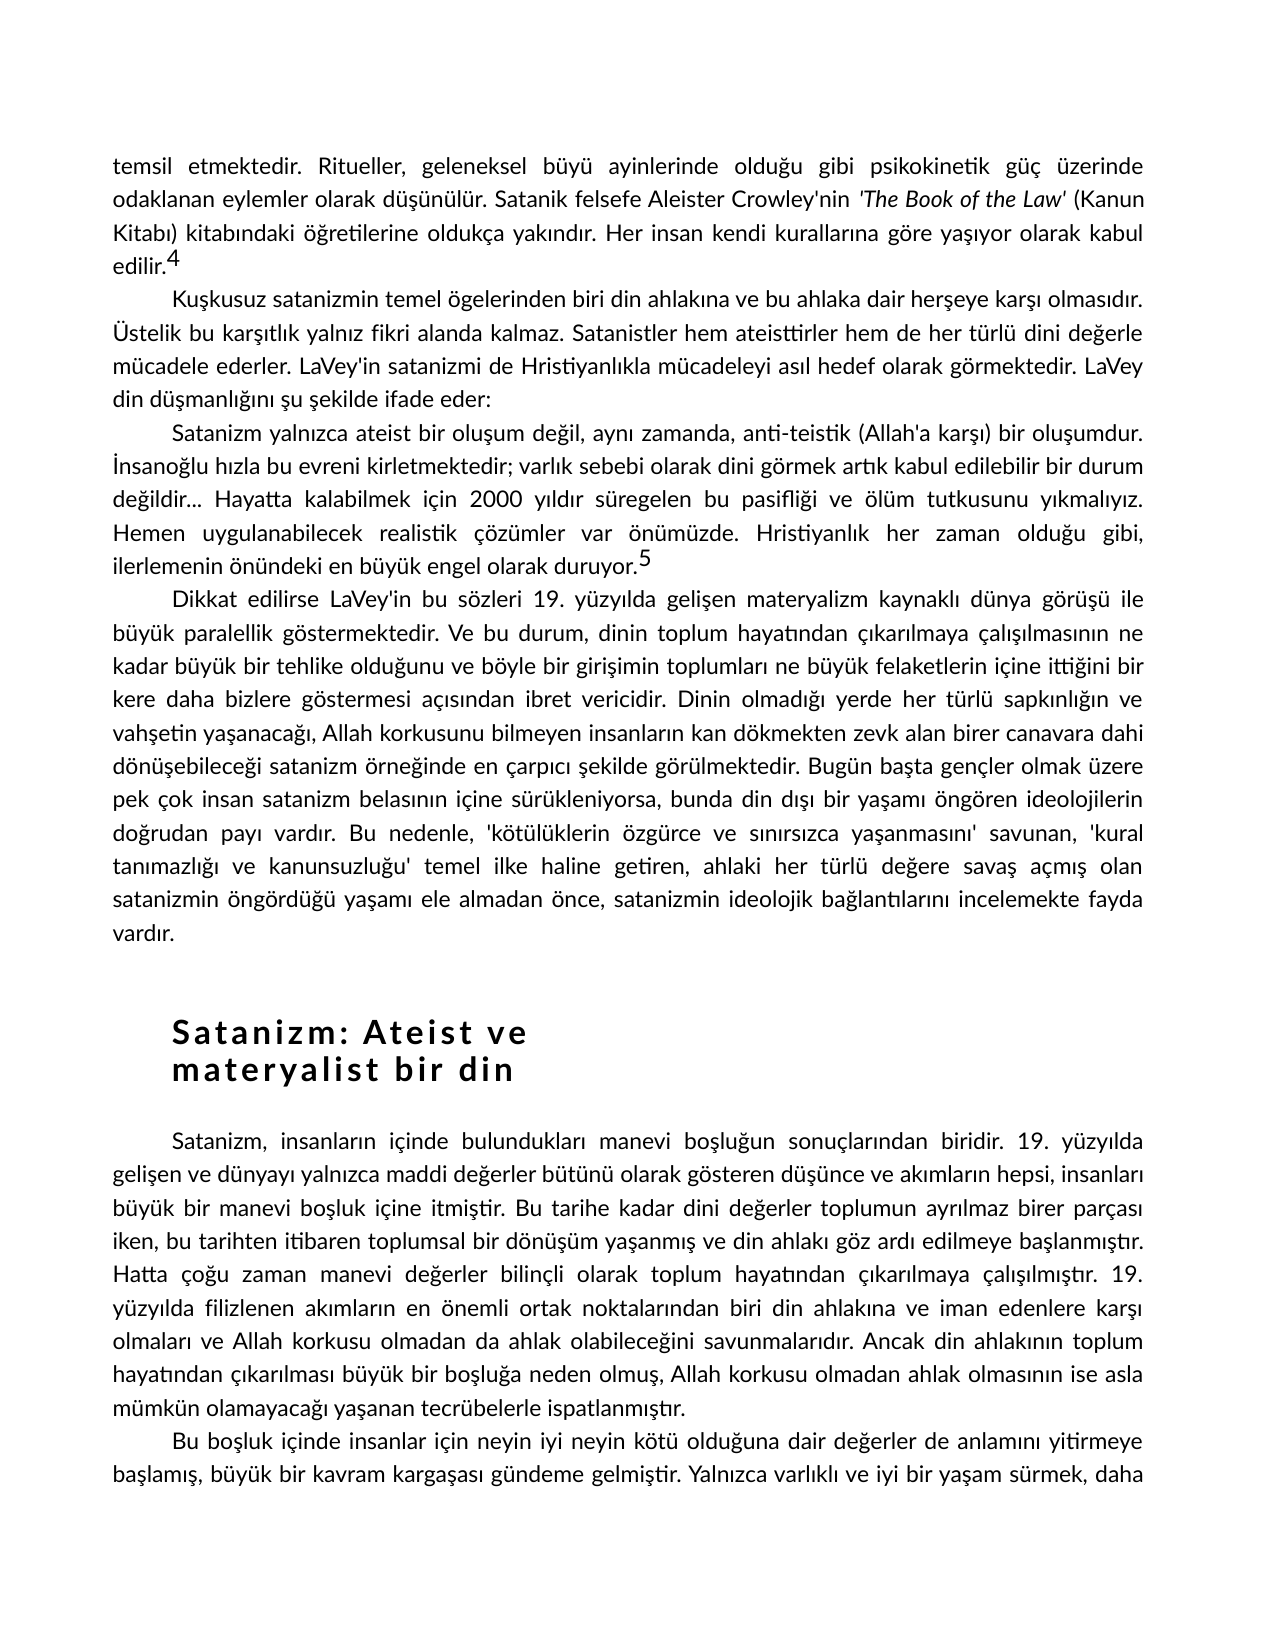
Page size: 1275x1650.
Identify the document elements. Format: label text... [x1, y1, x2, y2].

text Satanizm, insanların içinde bulundukları manevi boşluğun sonuçlarından biridir. 19. yüzyılda gelişen ve dünyayı yalnızca maddi değerler bütünü olarak gösteren düşünce ve akımların hepsi, insanları büyük bir manevi boşluk içine itmiştir. Bu tarihe kadar dini değerler toplumun ayrılmaz birer parçası iken, bu tarihten itibaren toplumsal bir dönüşüm yaşanmış ve din ahlakı göz ardı edilmeye başlanmıştır. Hatta çoğu zaman manevi değerler bilinçli olarak toplum hayatından çıkarılmaya çalışılmıştır. 19. yüzyılda filizlenen akımların en önemli ortak noktalarından biri din ahlakına ve iman edenlere karşı olmaları ve Allah korkusu olmadan da ahlak olabileceğini savunmalarıdır. Ancak din ahlakının toplum hayatından çıkarılması büyük bir boşluğa neden olmuş, Allah korkusu olmadan ahlak olmasının ise asla mümkün olamayacağı yaşanan tecrübelerle ispatlanmıştır. [112, 1123, 1145, 1423]
text Kuşkusuz satanizmin temel ögelerinden biri din ahlakına ve bu ahlaka dair herşeye karşı olmasıdır. Üstelik bu karşıtlık yalnız fikri alanda kalmaz. Satanistler hem ateisttirler hem de her türlü dini değerle mücadele ederler. LaVey'in satanizmi de Hristiyanlıkla mücadeleyi asıl hedef olarak görmektedir. LaVey din düşmanlığını şu şekilde ifade eder: [112, 281, 1145, 414]
text materyalist bir din [112, 1052, 1145, 1089]
text Dikkat edilirse LaVey'in bu sözleri 19. yüzyılda gelişen materyalizm kaynaklı dünya görüşü ile büyük paralellik göstermektedir. Ve bu durum, dinin toplum hayatından çıkarılmaya çalışılmasının ne kadar büyük bir tehlike olduğunu ve böyle bir girişimin toplumları ne büyük felaketlerin içine ittiğini bir kere daha bizlere göstermesi açısından ibret vericidir. Dinin olmadığı yerde her türlü sapkınlığın ve vahşetin yaşanacağı, Allah korkusunu bilmeyen insanların kan dökmekten zevk alan birer canavara dahi dönüşebileceği satanizm örneğinde en çarpıcı şekilde görülmektedir. Bugün başta gençler olmak üzere pek çok insan satanizm belasının içine sürükleniyorsa, bunda din dışı bir yaşamı öngören ideolojilerin doğrudan payı vardır. Bu nedenle, 'kötülüklerin özgürce ve sınırsızca yaşanmasını' savunan, 'kural tanımazlığı ve kanunsuzluğu' temel ilke haline getiren, ahlaki her türlü değere savaş açmış olan satanizmin öngördüğü yaşamı ele almadan önce, satanizmin ideolojik bağlantılarını incelemekte fayda vardır. [112, 581, 1145, 948]
text Satanizm: Ateist ve [112, 1014, 1145, 1052]
text Bu boşluk içinde insanlar için neyin iyi neyin kötü olduğuna dair değerler de anlamını yitirmeye başlamış, büyük bir kavram kargaşası gündeme gelmiştir. Yalnızca varlıklı ve iyi bir yaşam sürmek, daha [112, 1423, 1145, 1489]
text temsil etmektedir. Ritueller, geleneksel büyü ayinlerinde olduğu gibi psikokinetik güç üzerinde odaklanan eylemler olarak düşünülür. Satanik felsefe Aleister Crowley'nin 'The Book of the Law' (Kanun Kitabı) kitabındaki öğretilerine oldukça yakındır. Her insan kendi kurallarına göre yaşıyor olarak kabul edilir.4 [112, 148, 1145, 281]
text Satanizm yalnızca ateist bir oluşum değil, aynı zamanda, anti-teistik (Allah'a karşı) bir oluşumdur. İnsanoğlu hızla bu evreni kirletmektedir; varlık sebebi olarak dini görmek artık kabul edilebilir bir durum değildir... Hayatta kalabilmek için 2000 yıldır süregelen bu pasifliği ve ölüm tutkusunu yıkmalıyız. Hemen uygulanabilecek realistik çözümler var önümüzde. Hristiyanlık her zaman olduğu gibi, ilerlemenin önündeki en büyük engel olarak duruyor.5 [112, 414, 1145, 581]
